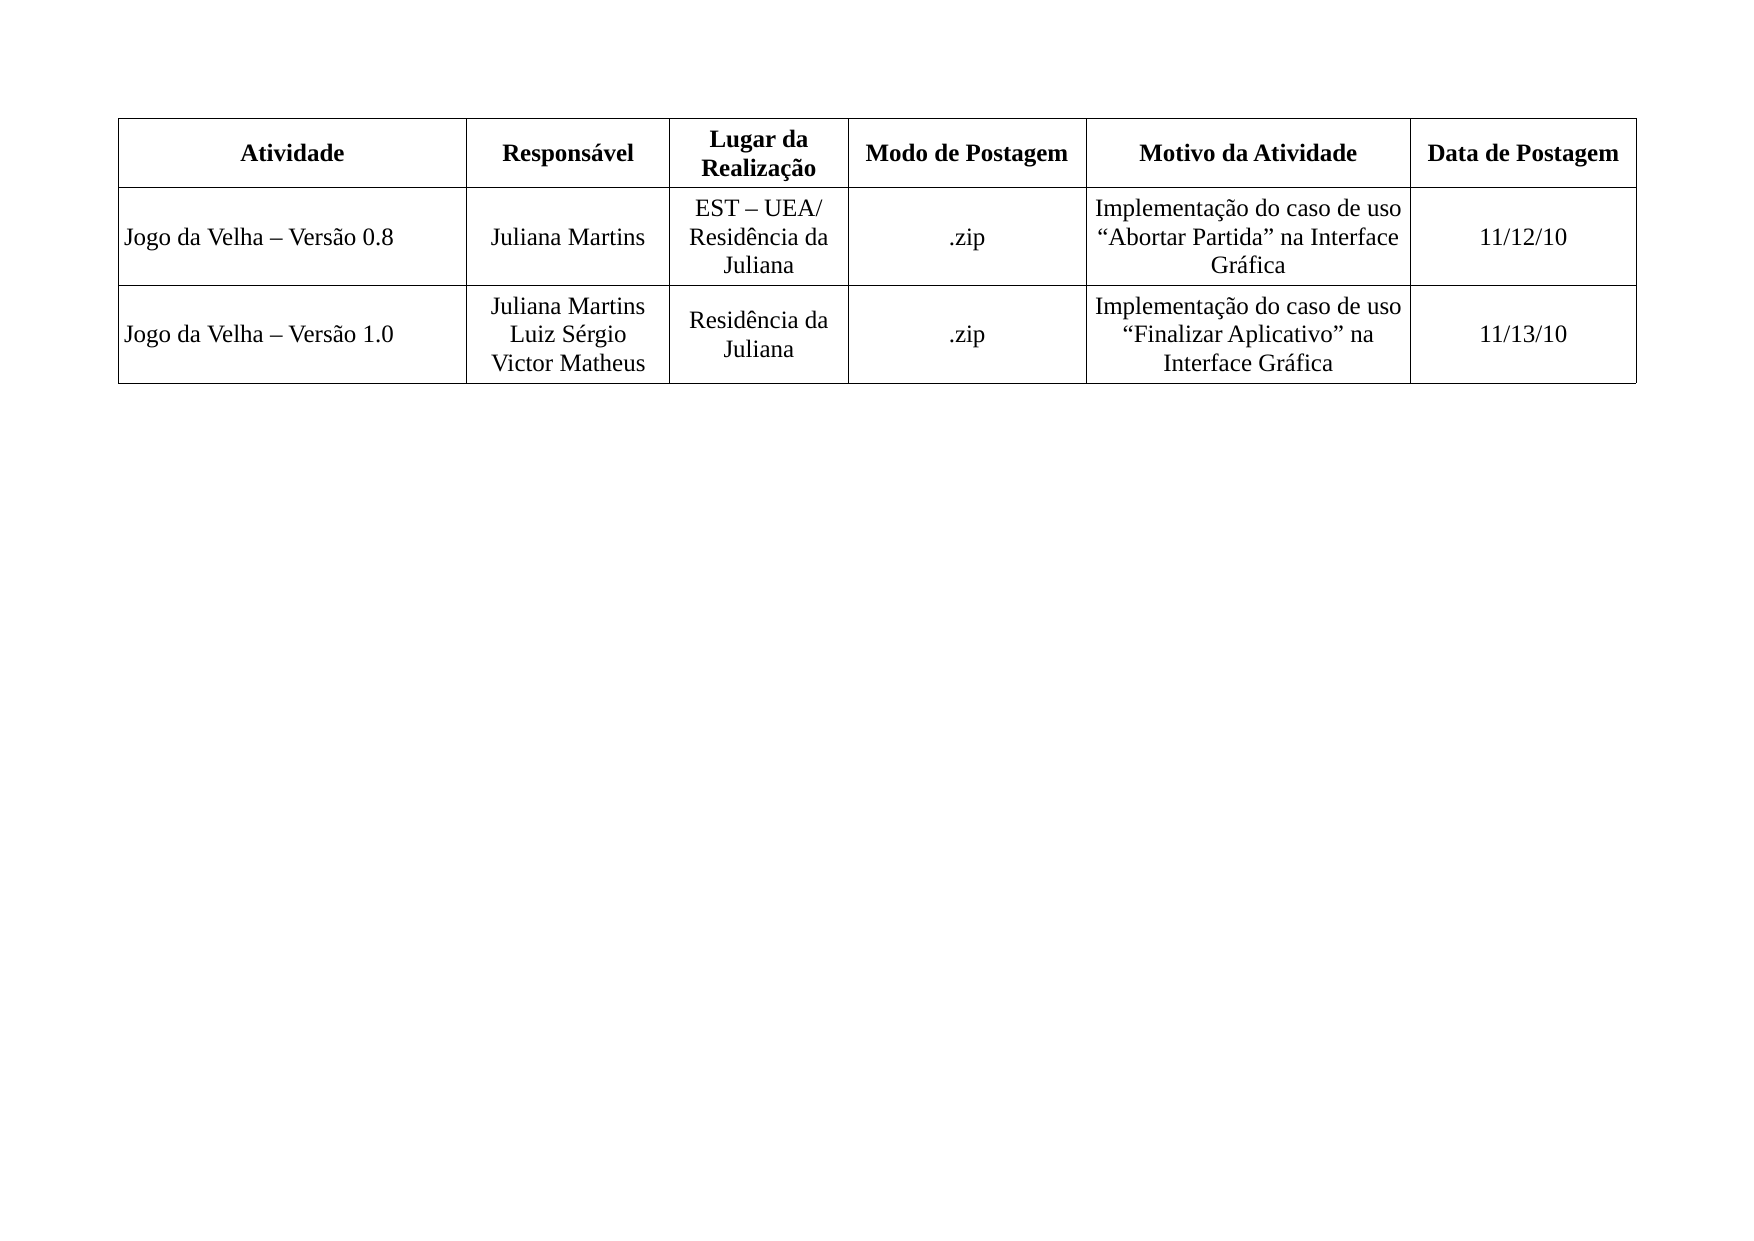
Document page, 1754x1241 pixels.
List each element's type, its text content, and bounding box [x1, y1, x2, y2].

table_cell 13/11/10 [1411, 286, 1636, 383]
table_cell Juliana Martins Luiz Sérgio Victor Matheus [467, 286, 669, 383]
table_cell Implementação do caso de uso “Finalizar Aplicativo” na Interface Gráfica [1087, 286, 1410, 383]
table_cell Jogo da Velha – Versão 1.0 [119, 286, 466, 383]
table_cell Lugar da Realização [670, 119, 848, 187]
table_cell Residência da Juliana [670, 286, 848, 383]
table_cell Atividade [119, 119, 466, 187]
table_cell .zip [849, 188, 1086, 285]
table_cell .zip [849, 286, 1086, 383]
table_cell Motivo da Atividade [1087, 119, 1410, 187]
table_cell Modo de Postagem [849, 119, 1086, 187]
table_cell Implementação do caso de uso “Abortar Partida” na Interface Gráfica [1087, 188, 1410, 285]
table_cell EST – UEA/ Residência da Juliana [670, 188, 848, 285]
table_cell Jogo da Velha – Versão 0.8 [119, 188, 466, 285]
table_cell 12/11/10 [1411, 188, 1636, 285]
table_cell Responsável [467, 119, 669, 187]
table_cell Juliana Martins [467, 188, 669, 285]
table_cell Data de Postagem [1411, 119, 1636, 187]
